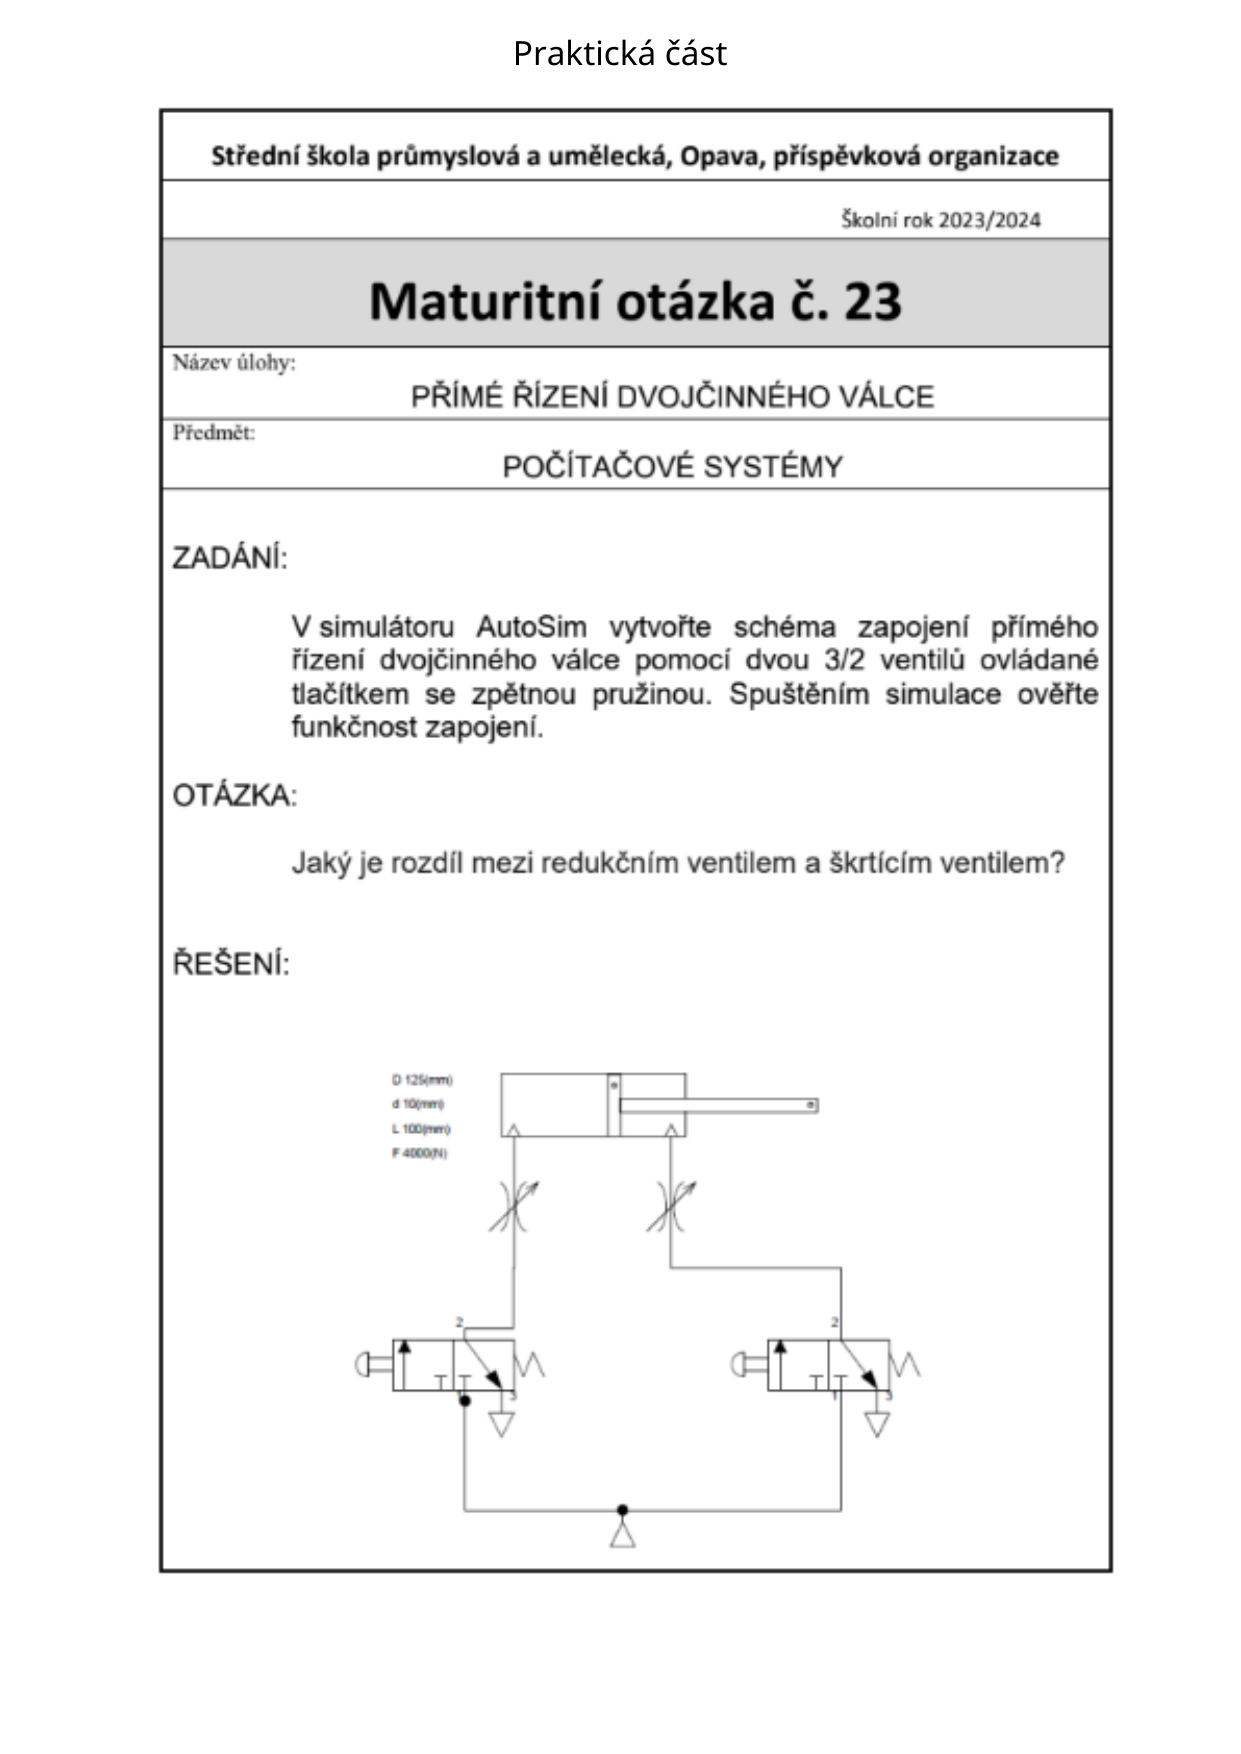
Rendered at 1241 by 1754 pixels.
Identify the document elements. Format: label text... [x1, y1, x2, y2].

subtitle Praktická část [148, 29, 1093, 75]
picture [147, 91, 1126, 1586]
